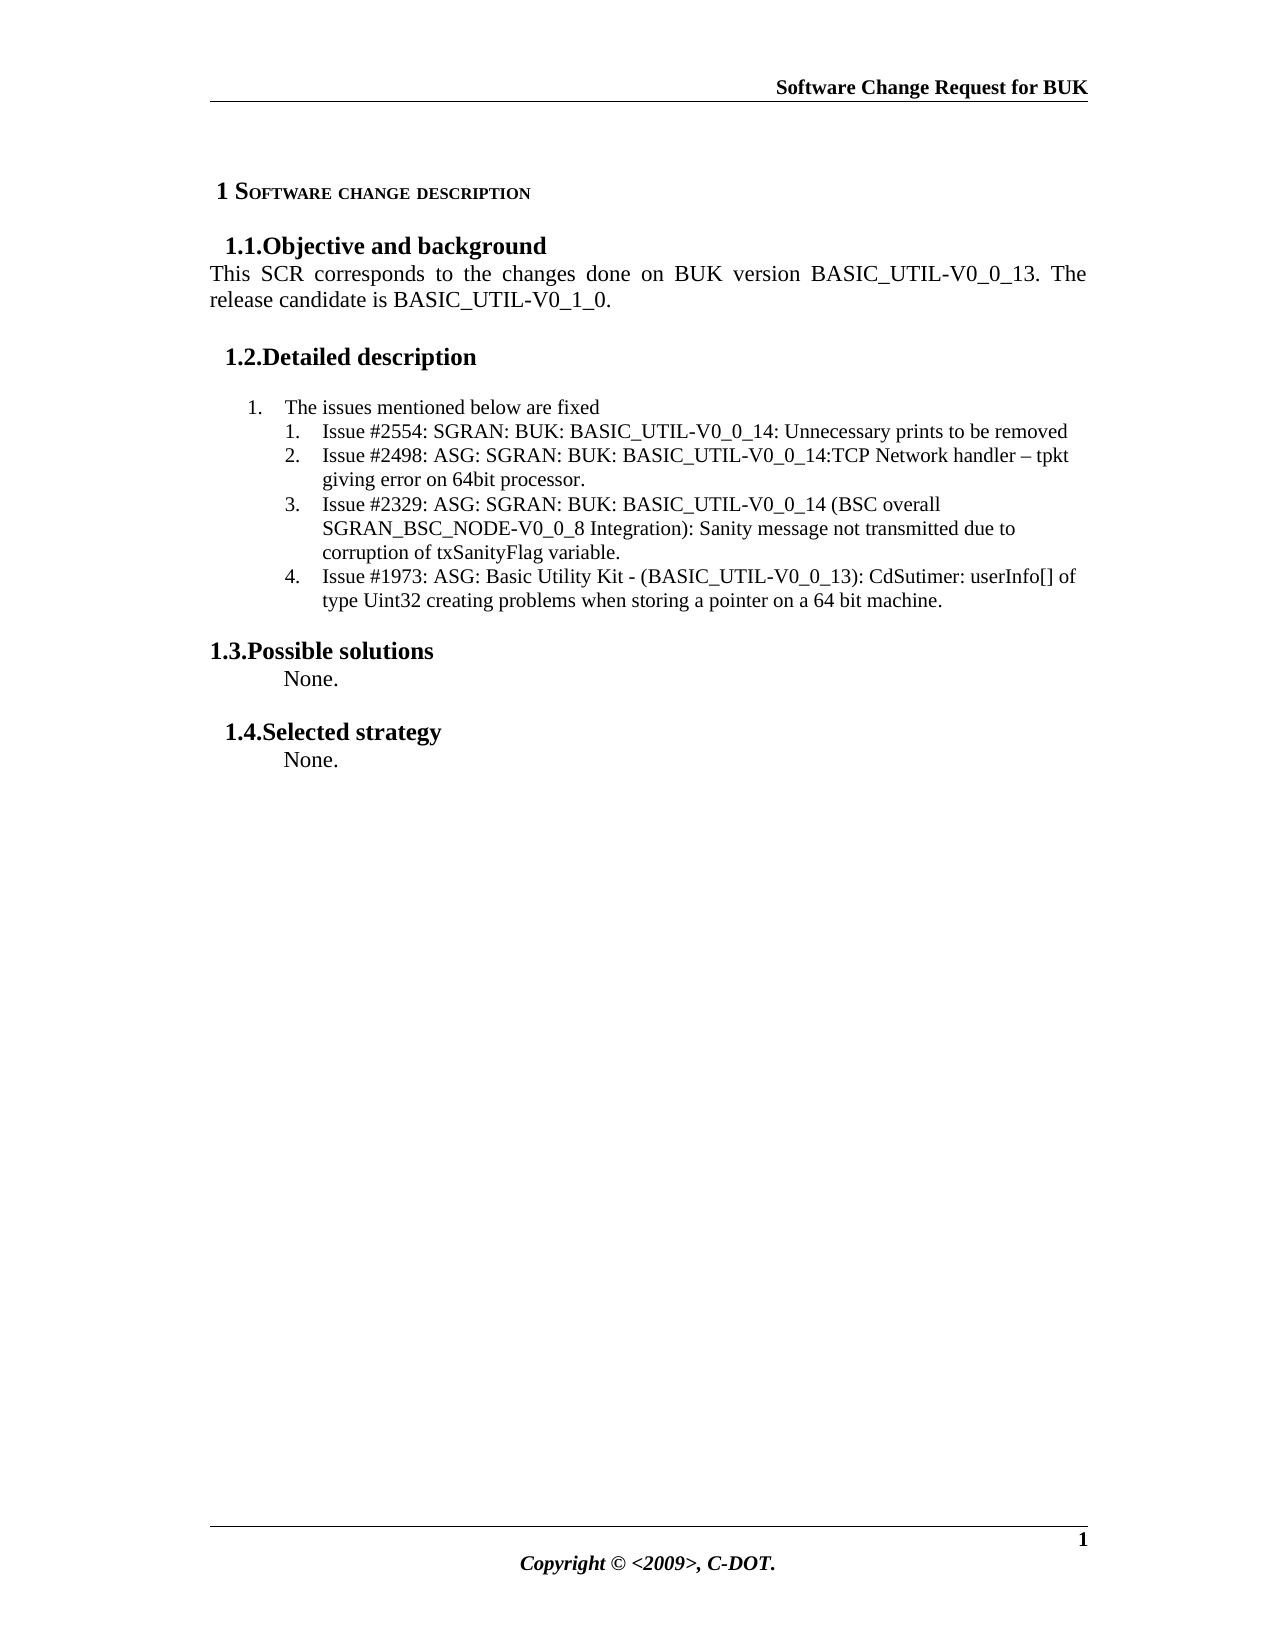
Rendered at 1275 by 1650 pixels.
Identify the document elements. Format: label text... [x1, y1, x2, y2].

text None. [209, 664, 1088, 691]
subtitle Possible solutions [209, 636, 1088, 664]
subtitle Detailed description [224, 342, 1088, 371]
text None. [209, 746, 1088, 772]
list Issue #2554: SGRAN: BUK: BASIC_UTIL-V0_0_14: Unnecessary prints to be removed [284, 419, 1088, 443]
subtitle Objective and background [224, 231, 1088, 260]
subtitle Selected strategy [224, 717, 1088, 746]
list Issue #2498: ASG: SGRAN: BUK: BASIC_UTIL-V0_0_14:TCP Network handler – tpkt giving error on 64bit processor. [284, 443, 1088, 491]
list Issue #2329: ASG: SGRAN: BUK: BASIC_UTIL-V0_0_14 (BSC overall SGRAN_BSC_NODE-V0_0_8 Integration): Sanity message not transmitted due to corruption of txSanityFlag variable. [284, 491, 1088, 564]
list Issue #1973: ASG: Basic Utility Kit - (BASIC_UTIL-V0_0_13): CdSutimer: userInfo[] of type Uint32 creating problems when storing a pointer on a 64 bit machine. [284, 564, 1088, 612]
text This SCR corresponds to the changes done on BUK version BASIC_UTIL-V0_0_13. The release candidate is BASIC_UTIL-V0_1_0. [209, 260, 1088, 313]
list The issues mentioned below are fixed [247, 395, 1088, 419]
subtitle Software change description [209, 176, 1088, 205]
